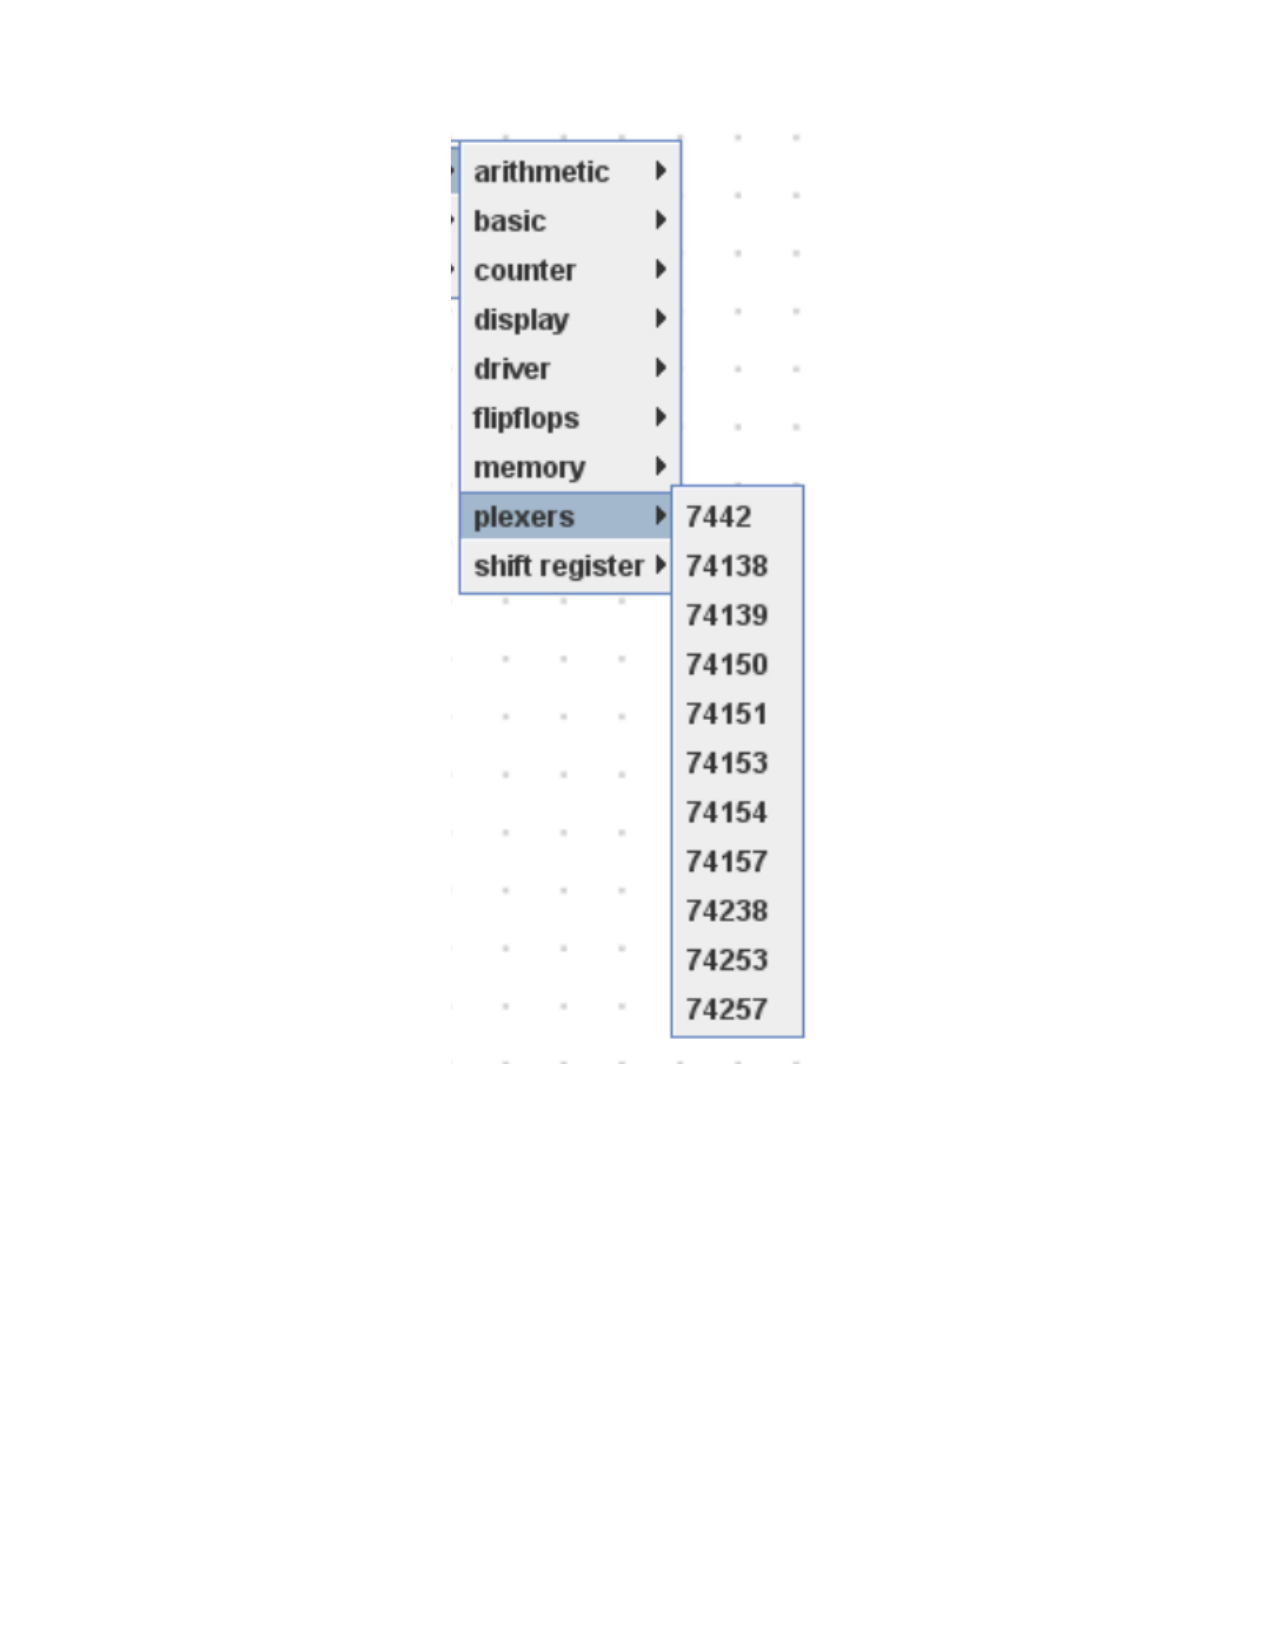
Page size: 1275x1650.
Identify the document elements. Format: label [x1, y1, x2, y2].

picture [450, 118, 825, 1064]
